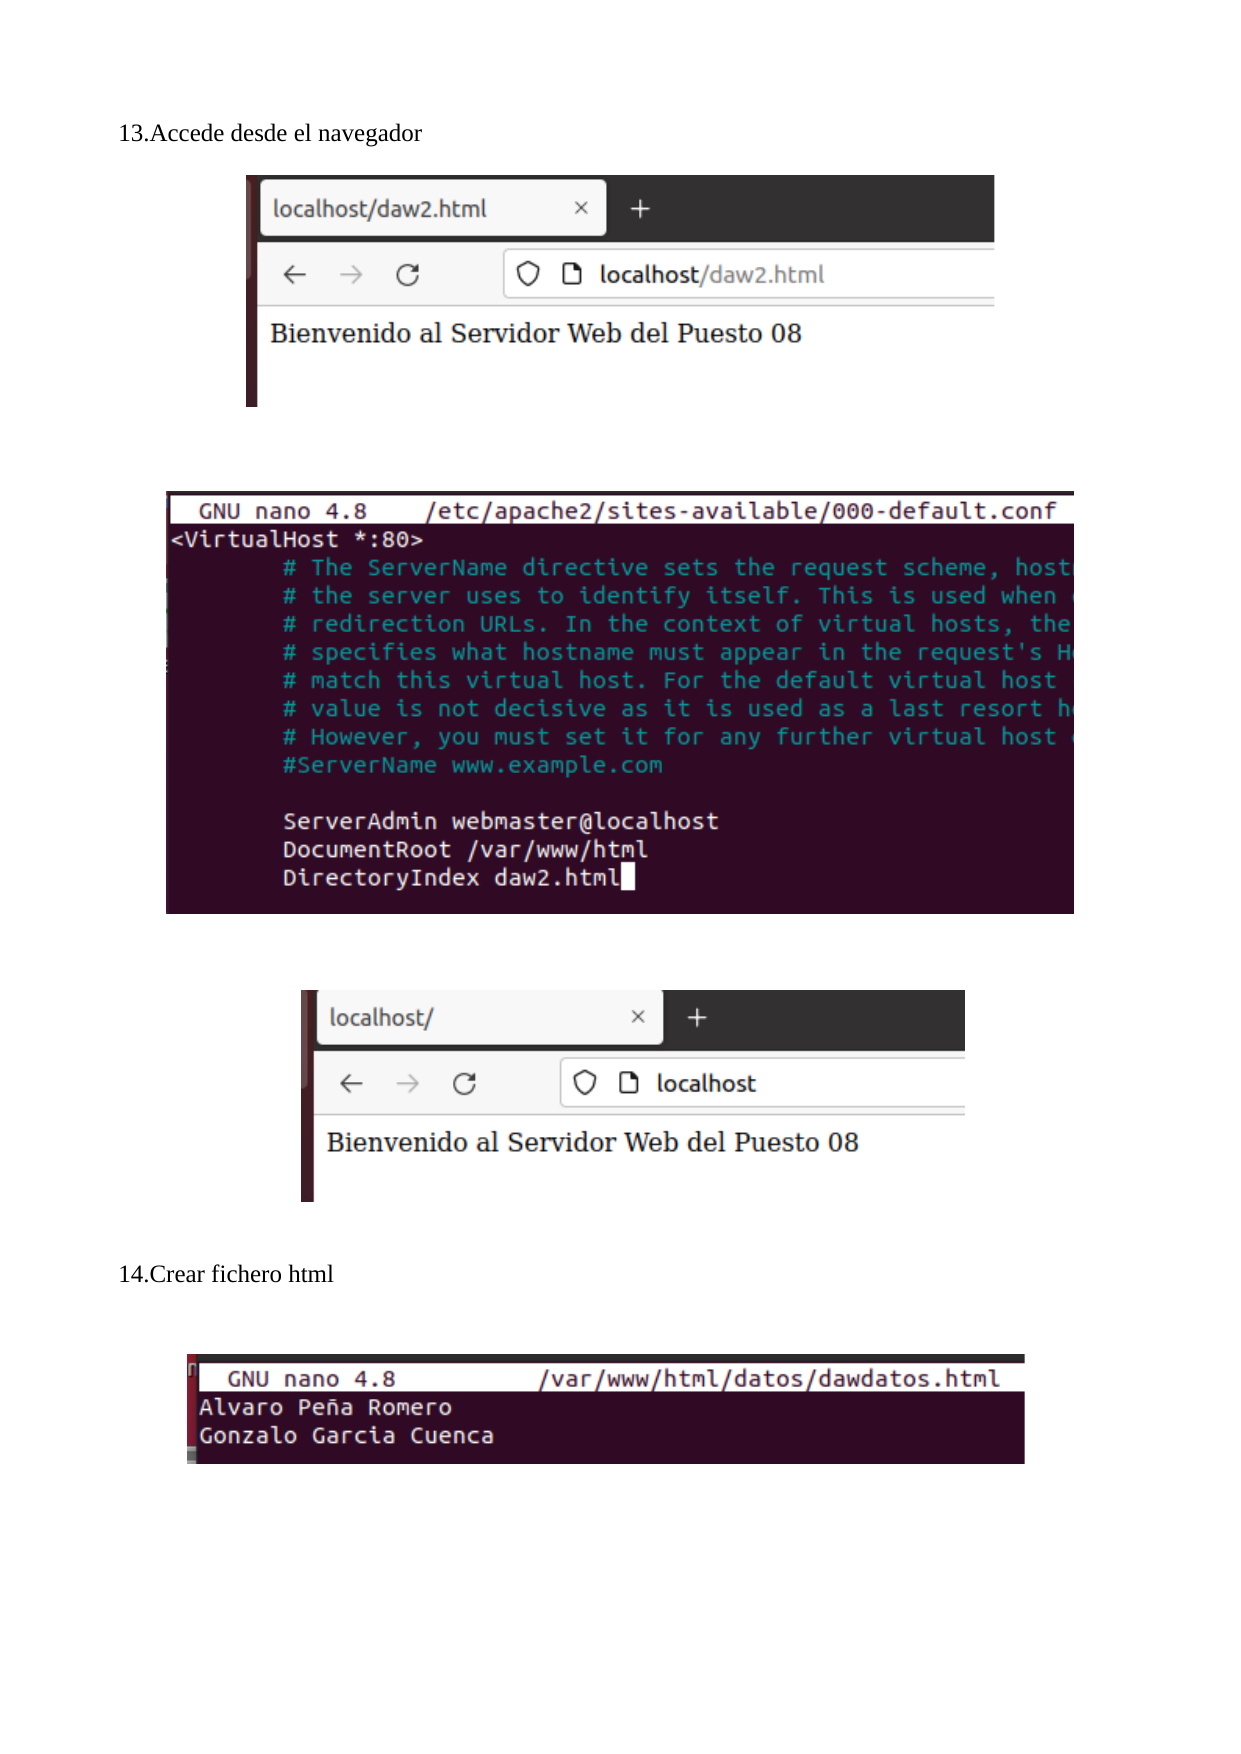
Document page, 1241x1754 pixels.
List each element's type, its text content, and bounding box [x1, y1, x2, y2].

picture [246, 175, 995, 407]
text 13.Accede desde el navegador [118, 118, 1122, 147]
picture [301, 990, 965, 1202]
picture [187, 1354, 1025, 1464]
picture [166, 491, 1074, 914]
text 14.Crear fichero html [118, 1259, 1122, 1287]
